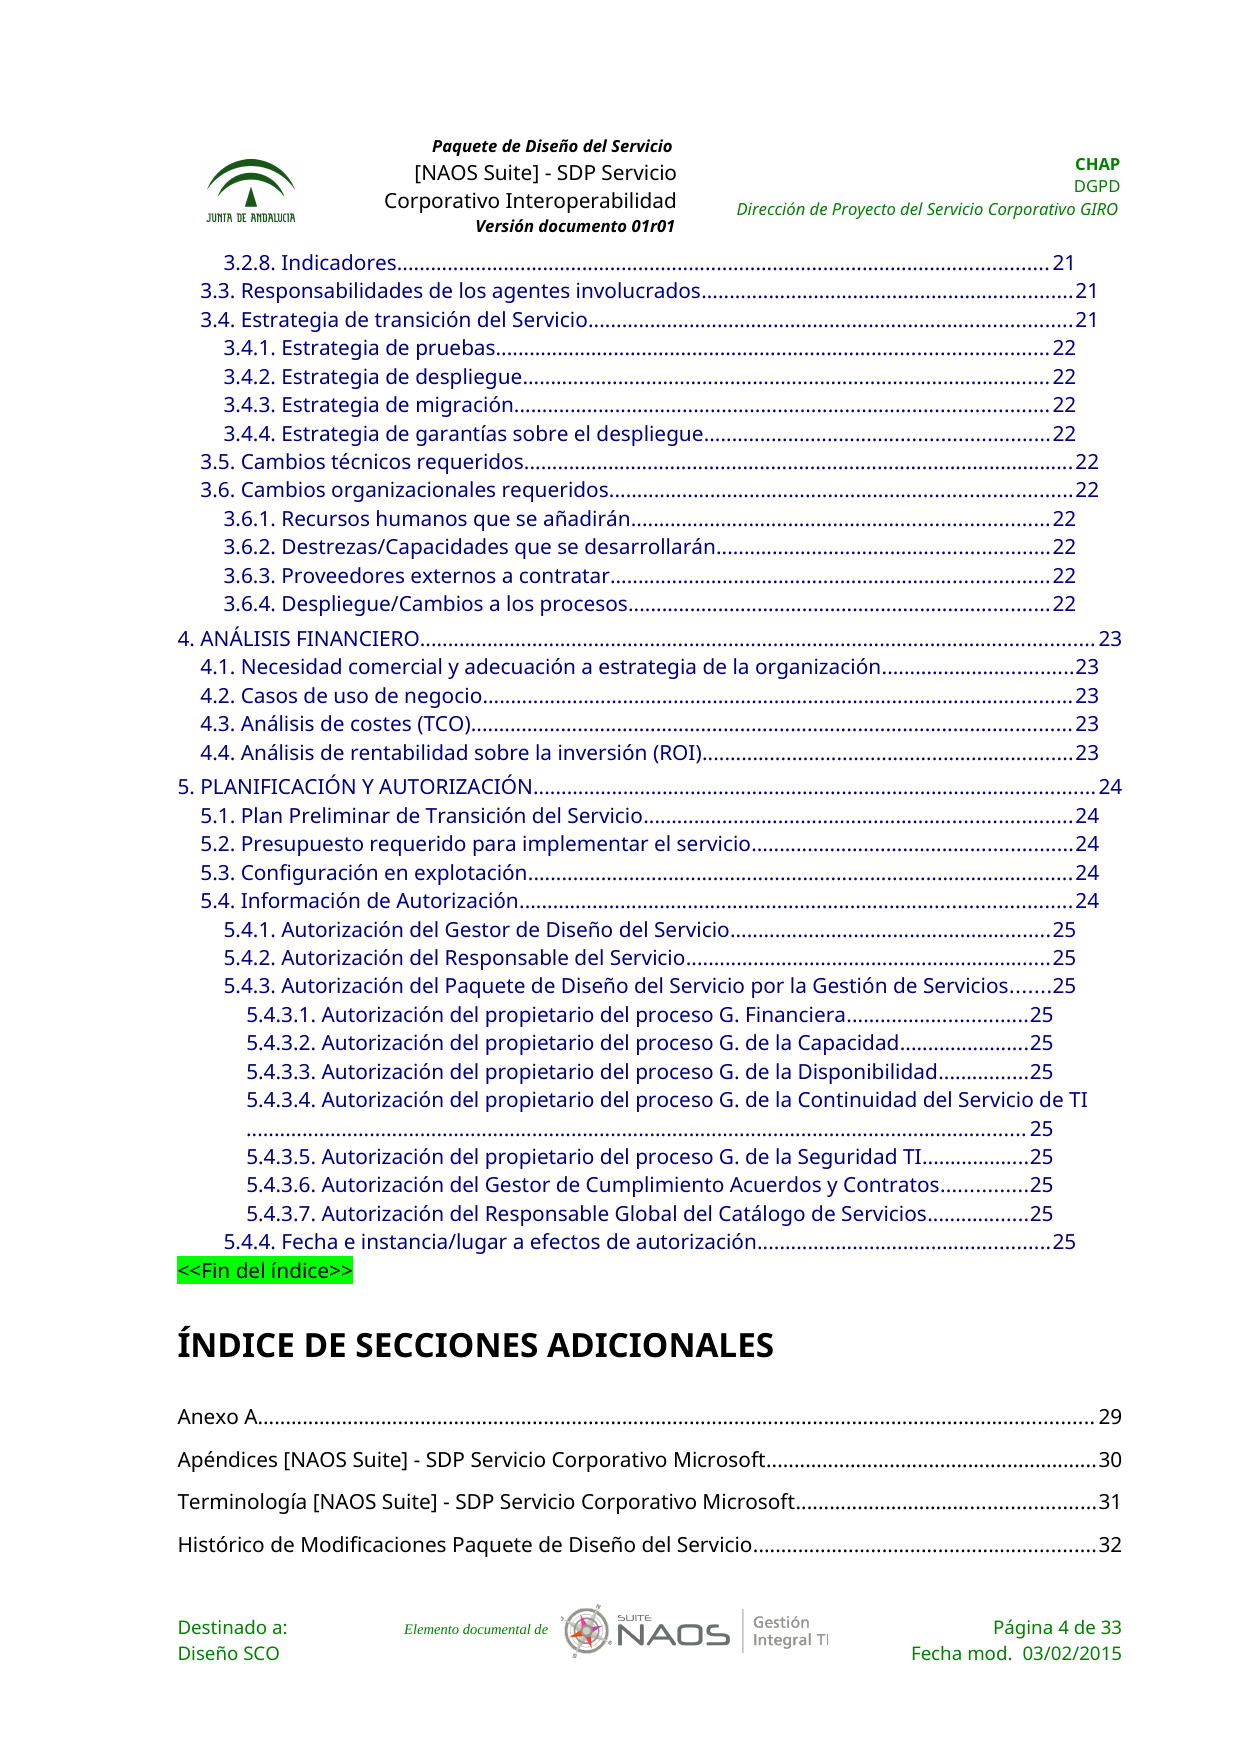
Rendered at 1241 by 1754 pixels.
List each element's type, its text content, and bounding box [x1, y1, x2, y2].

text 4. Análisis financiero 23 [177, 624, 1122, 652]
text 5.4.3.4. Autorización del propietario del proceso G. de la Continuidad del Servicio de TI 25 [246, 1085, 1122, 1142]
text 5.3. Configuración en explotación 24 [200, 858, 1122, 886]
text 5.4. Información de Autorización 24 [200, 886, 1122, 915]
text 3.6.4. Despliegue/Cambios a los procesos 22 [223, 589, 1122, 618]
text 5.2. Presupuesto requerido para implementar el servicio 24 [200, 829, 1122, 858]
text 5.1. Plan Preliminar de Transición del Servicio 24 [200, 801, 1122, 829]
text 5.4.3.6. Autorización del Gestor de Cumplimiento Acuerdos y Contratos 25 [246, 1171, 1122, 1199]
text 5. Planificación Y Autorización 24 [177, 772, 1122, 801]
text 3.2.8. Indicadores 21 [223, 248, 1122, 277]
text 3.4.3. Estrategia de migración 22 [223, 390, 1122, 419]
text 5.4.4. Fecha e instancia/lugar a efectos de autorización 25 [223, 1227, 1122, 1256]
text 5.4.1. Autorización del Gestor de Diseño del Servicio 25 [223, 915, 1122, 943]
text 4.1. Necesidad comercial y adecuación a estrategia de la organización 23 [200, 652, 1122, 681]
text 4.2. Casos de uso de negocio 23 [200, 681, 1122, 709]
subtitle Índice de secciones adicionales [177, 1322, 1122, 1368]
text Histórico de Modificaciones Paquete de Diseño del Servicio 32 [177, 1530, 1122, 1558]
text <<Fin del índice>> [177, 1256, 1122, 1284]
text 3.3. Responsabilidades de los agentes involucrados 21 [200, 277, 1122, 305]
text 3.4. Estrategia de transición del Servicio 21 [200, 305, 1122, 333]
text Anexo A 29 [177, 1402, 1122, 1431]
text 5.4.3.7. Autorización del Responsable Global del Catálogo de Servicios 25 [246, 1199, 1122, 1227]
picture [201, 159, 298, 226]
text 5.4.3.2. Autorización del propietario del proceso G. de la Capacidad 25 [246, 1028, 1122, 1057]
text 5.4.2. Autorización del Responsable del Servicio 25 [223, 943, 1122, 972]
text 4.3. Análisis de costes (TCO) 23 [200, 709, 1122, 738]
text Terminología [NAOS Suite] - SDP Servicio Corporativo Microsoft 31 [177, 1487, 1122, 1516]
text 3.6.1. Recursos humanos que se añadirán 22 [223, 504, 1122, 532]
text 5.4.3.1. Autorización del propietario del proceso G. Financiera 25 [246, 1000, 1122, 1028]
text 5.4.3.3. Autorización del propietario del proceso G. de la Disponibilidad 25 [246, 1057, 1122, 1085]
text Apéndices [NAOS Suite] - SDP Servicio Corporativo Microsoft 30 [177, 1445, 1122, 1473]
text 3.4.1. Estrategia de pruebas 22 [223, 333, 1122, 362]
text 3.6.3. Proveedores externos a contratar 22 [223, 561, 1122, 589]
text 3.4.2. Estrategia de despliegue 22 [223, 362, 1122, 390]
picture [560, 1604, 829, 1658]
text 3.4.4. Estrategia de garantías sobre el despliegue 22 [223, 419, 1122, 447]
text 4.4. Análisis de rentabilidad sobre la inversión (ROI) 23 [200, 738, 1122, 766]
text 3.6. Cambios organizacionales requeridos 22 [200, 476, 1122, 504]
text 3.5. Cambios técnicos requeridos 22 [200, 447, 1122, 476]
text 5.4.3. Autorización del Paquete de Diseño del Servicio por la Gestión de Servicios 25 [223, 972, 1122, 1000]
text 3.6.2. Destrezas/Capacidades que se desarrollarán 22 [223, 532, 1122, 561]
text 5.4.3.5. Autorización del propietario del proceso G. de la Seguridad TI 25 [246, 1142, 1122, 1171]
